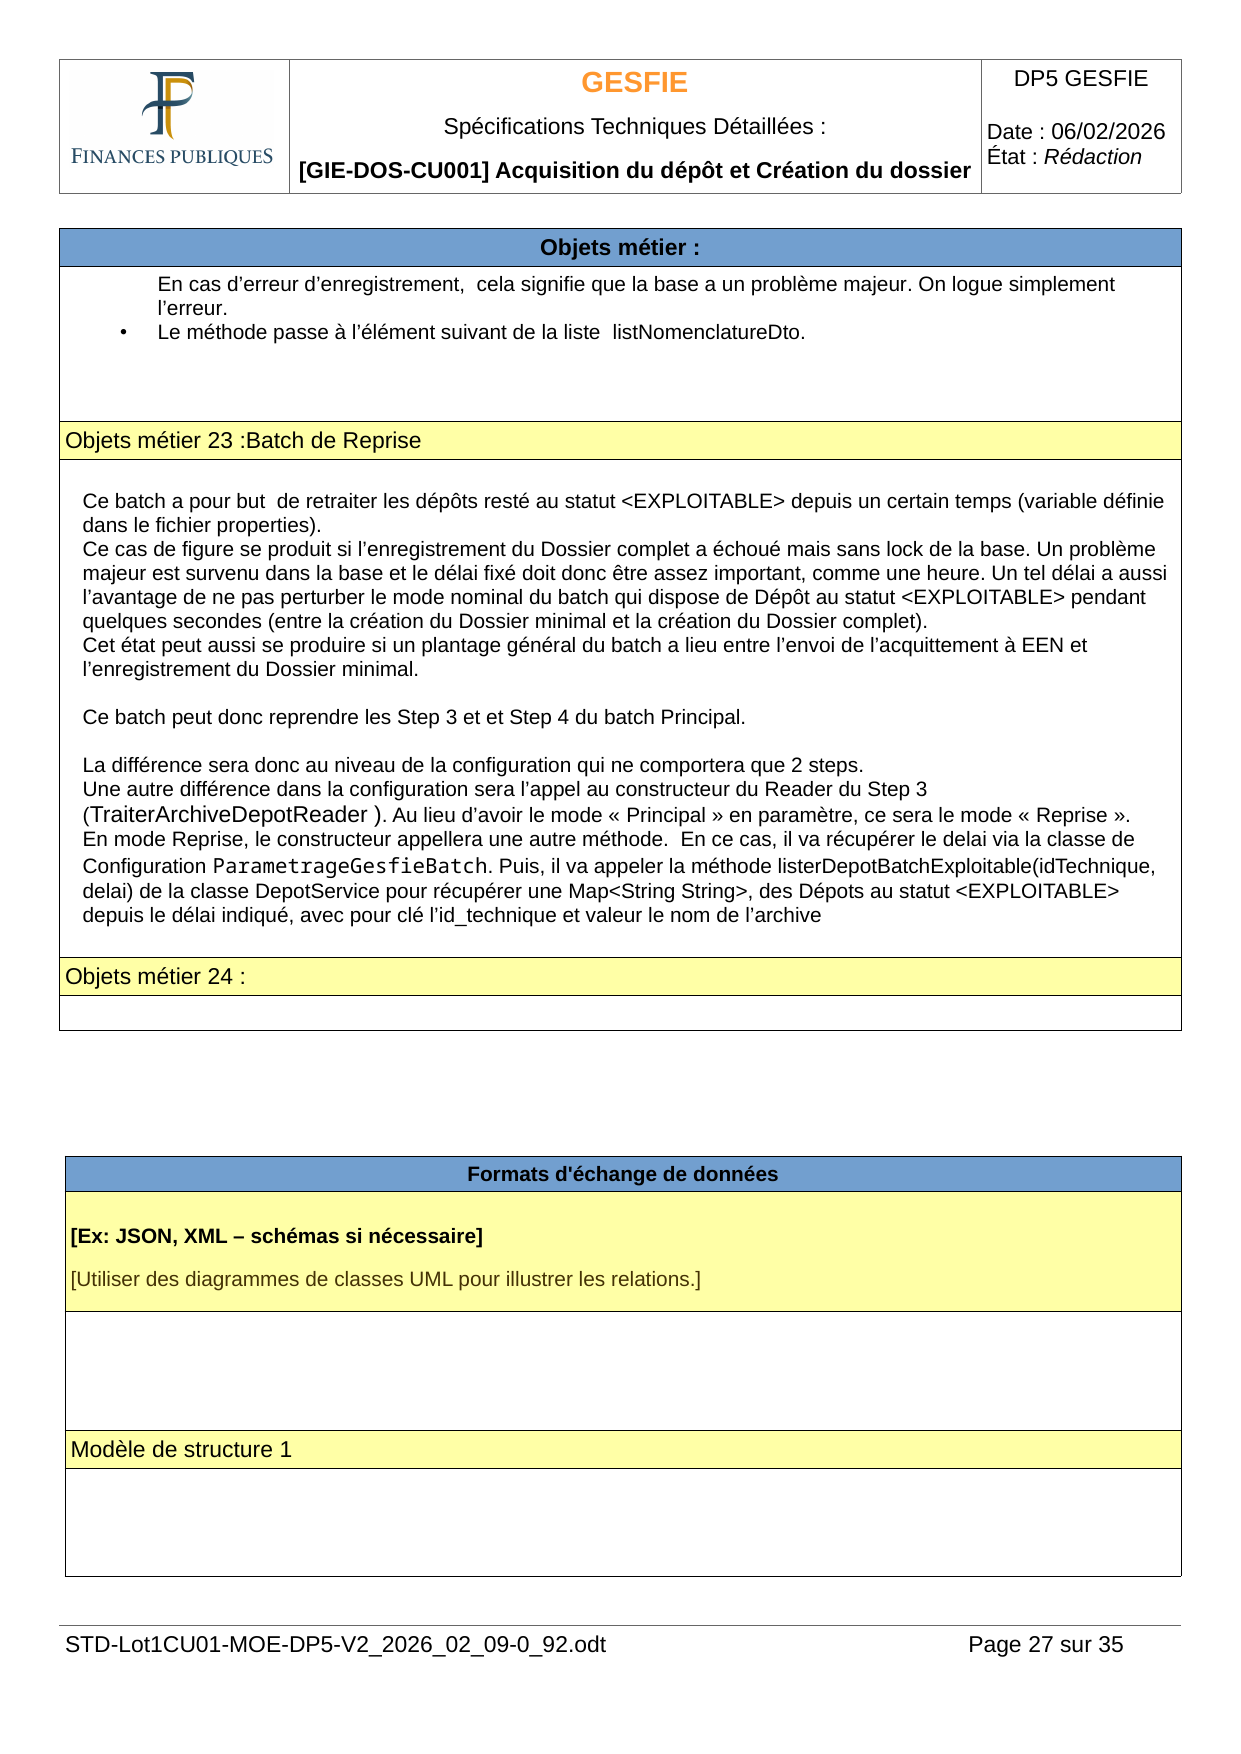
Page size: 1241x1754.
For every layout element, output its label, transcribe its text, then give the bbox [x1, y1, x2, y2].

table_cell [60, 996, 1181, 1030]
table_cell Objets métier 24 : [60, 958, 1181, 995]
table_cell [66, 1312, 1181, 1430]
table_cell Objets métier 23 :Batch de Reprise [60, 422, 1181, 459]
table_cell Cette classe a pour but de persister en base de données un objet Dossier issue du Processor. Elle dispose d’une méthode write() qui override celle de l’Interface. public class TraiterArchiveDepotWriter() implements ItemWriter<Map<String, List<NomenclatureDto>>> Méthodes : méthode write() Cette méthode accède à la Map<libelle, listNomenclatureDto> renvoyée par le Processor. Elle utilise l’énumération ListeNomenclatureEnum pour récupérer la classe d’implémentation de la Nomenclature (classNomenclature.class) à partir de son libellé (libelle). La méthode boucle sur les éléments de la listNomenclatureDto. Pour chaque élément nomenclatureDto : Elle appelle la méthode rechercherUneNomenclatureParLibelle(classNomenclature.class, nomenclatureDto.getLibelle) de la classe NomenclatureService. Si la méthode ne renvoie pas de données, il faut créer une entrée en base pour cette nomenclature. La méthode instancie un nouvel objet maNomenclature de type classNomenclature.class et y recopie les données du DTO nomenclatureDto. La création en base est effectuée de en appelant la méthode creerNomenclature(maNomenclature) de la classe NomenclatureService. En cas d’erreur d’enregistrement, cela signifie que la base a un problème majeur. On logue simplement l’erreur. Le méthode passe à l’élément suivant de la liste listNomenclatureDto. [60, 267, 1181, 421]
table_header Formats d'échange de données [66, 1157, 1181, 1191]
table_cell Ce batch a pour but de retraiter les dépôts resté au statut <EXPLOITABLE> depuis un certain temps (variable définie dans le fichier properties). Ce cas de figure se produit si l’enregistrement du Dossier complet a échoué mais sans lock de la base. Un problème majeur est survenu dans la base et le délai fixé doit donc être assez important, comme une heure. Un tel délai a aussi l’avantage de ne pas perturber le mode nominal du batch qui dispose de Dépôt au statut <EXPLOITABLE> pendant quelques secondes (entre la création du Dossier minimal et la création du Dossier complet). Cet état peut aussi se produire si un plantage général du batch a lieu entre l’envoi de l’acquittement à EEN et l’enregistrement du Dossier minimal. Ce batch peut donc reprendre les Step 3 et et Step 4 du batch Principal. La différence sera donc au niveau de la configuration qui ne comportera que 2 steps. Une autre différence dans la configuration sera l’appel au constructeur du Reader du Step 3 (TraiterArchiveDepotReader ). Au lieu d’avoir le mode « Principal » en paramètre, ce sera le mode « Reprise ». En mode Reprise, le constructeur appellera une autre méthode. En ce cas, il va récupérer le delai via la classe de Configuration ParametrageGesfieBatch. Puis, il va appeler la méthode listerDepotBatchExploitable(idTechnique, delai) de la classe DepotService pour récupérer une Map<String String>, des Dépots au statut <EXPLOITABLE> depuis le délai indiqué, avec pour clé l’id_technique et valeur le nom de l’archive [60, 460, 1181, 957]
table_cell Modèle de structure 1 [66, 1431, 1181, 1468]
table_cell [Ex: JSON, XML – schémas si nécessaire] [Utiliser des diagrammes de classes UML pour illustrer les relations.] [66, 1192, 1181, 1311]
picture [69, 70, 274, 168]
table_header Objets métier : [60, 229, 1181, 266]
table_cell [66, 1469, 1181, 1576]
